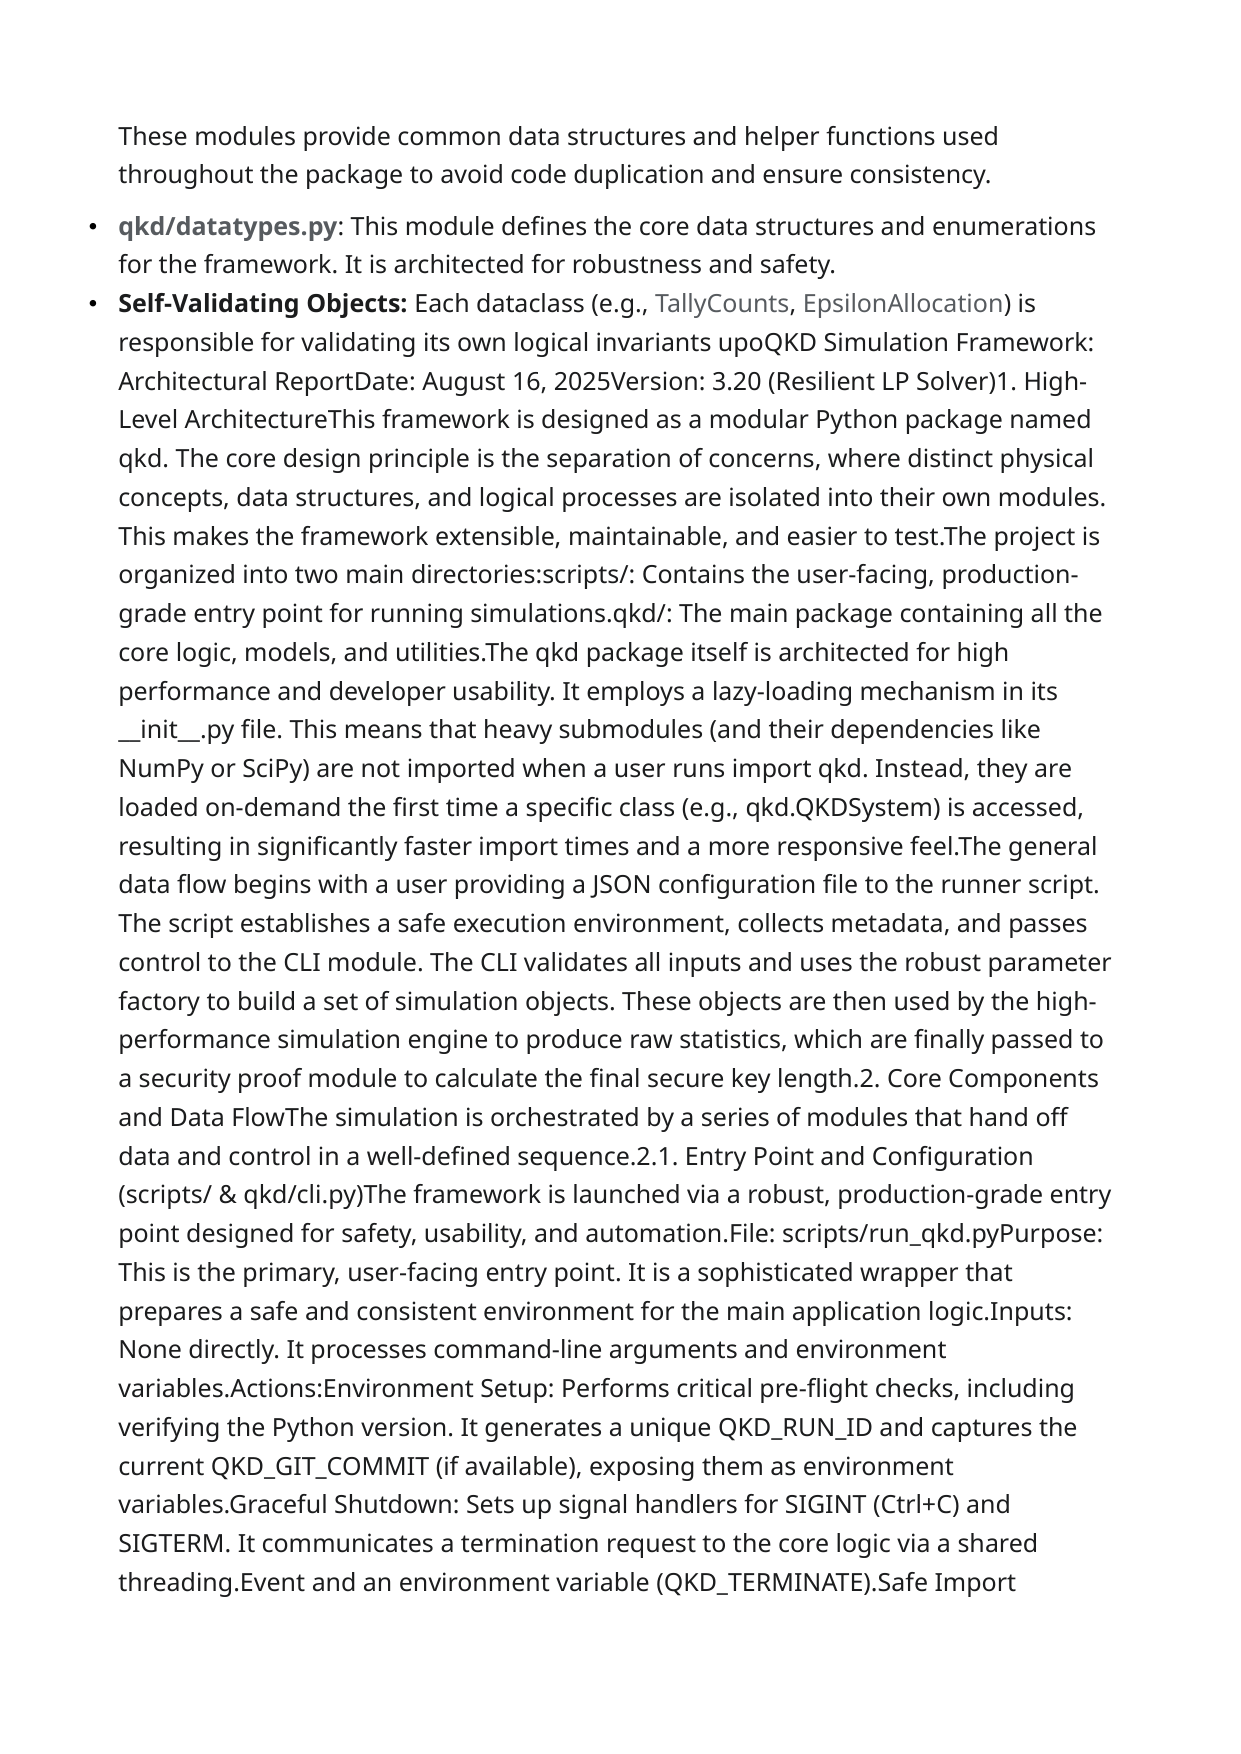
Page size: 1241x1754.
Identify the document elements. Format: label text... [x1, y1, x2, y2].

list qkd/datatypes.py: This module defines the core data structures and enumerations for the framework. It is architected for robustness and safety. [118, 208, 1122, 281]
list Self-Validating Objects: Each dataclass (e.g., TallyCounts, EpsilonAllocation) is responsible for validating its own logical invariants upoQKD Simulation Framework: Architectural ReportDate: August 16, 2025Version: 3.20 (Resilient LP Solver)1. High-Level ArchitectureThis framework is designed as a modular Python package named qkd. The core design principle is the separation of concerns, where distinct physical concepts, data structures, and logical processes are isolated into their own modules. This makes the framework extensible, maintainable, and easier to test.The project is organized into two main directories:scripts/: Contains the user-facing, production-grade entry point for running simulations.qkd/: The main package containing all the core logic, models, and utilities.The qkd package itself is architected for high performance and developer usability. It employs a lazy-loading mechanism in its __init__.py file. This means that heavy submodules (and their dependencies like NumPy or SciPy) are not imported when a user runs import qkd. Instead, they are loaded on-demand the first time a specific class (e.g., qkd.QKDSystem) is accessed, resulting in significantly faster import times and a more responsive feel.The general data flow begins with a user providing a JSON configuration file to the runner script. The script establishes a safe execution environment, collects metadata, and passes control to the CLI module. The CLI validates all inputs and uses the robust parameter factory to build a set of simulation objects. These objects are then used by the high-performance simulation engine to produce raw statistics, which are finally passed to a security proof module to calculate the final secure key length.2. Core Components and Data FlowThe simulation is orchestrated by a series of modules that hand off data and control in a well-defined sequence.2.1. Entry Point and Configuration (scripts/ & qkd/cli.py)The framework is launched via a robust, production-grade entry point designed for safety, usability, and automation.File: scripts/run_qkd.pyPurpose: This is the primary, user-facing entry point. It is a sophisticated wrapper that prepares a safe and consistent environment for the main application logic.Inputs: None directly. It processes command-line arguments and environment variables.Actions:Environment Setup: Performs critical pre-flight checks, including verifying the Python version. It generates a unique QKD_RUN_ID and captures the current QKD_GIT_COMMIT (if available), exposing them as environment variables.Graceful Shutdown: Sets up signal handlers for SIGINT (Ctrl+C) and SIGTERM. It communicates a termination request to the core logic via a shared threading.Event and an environment variable (QKD_TERMINATE).Safe Import [118, 286, 1122, 1598]
text These modules provide common data structures and helper functions used throughout the package to avoid code duplication and ensure consistency. [118, 118, 1122, 191]
